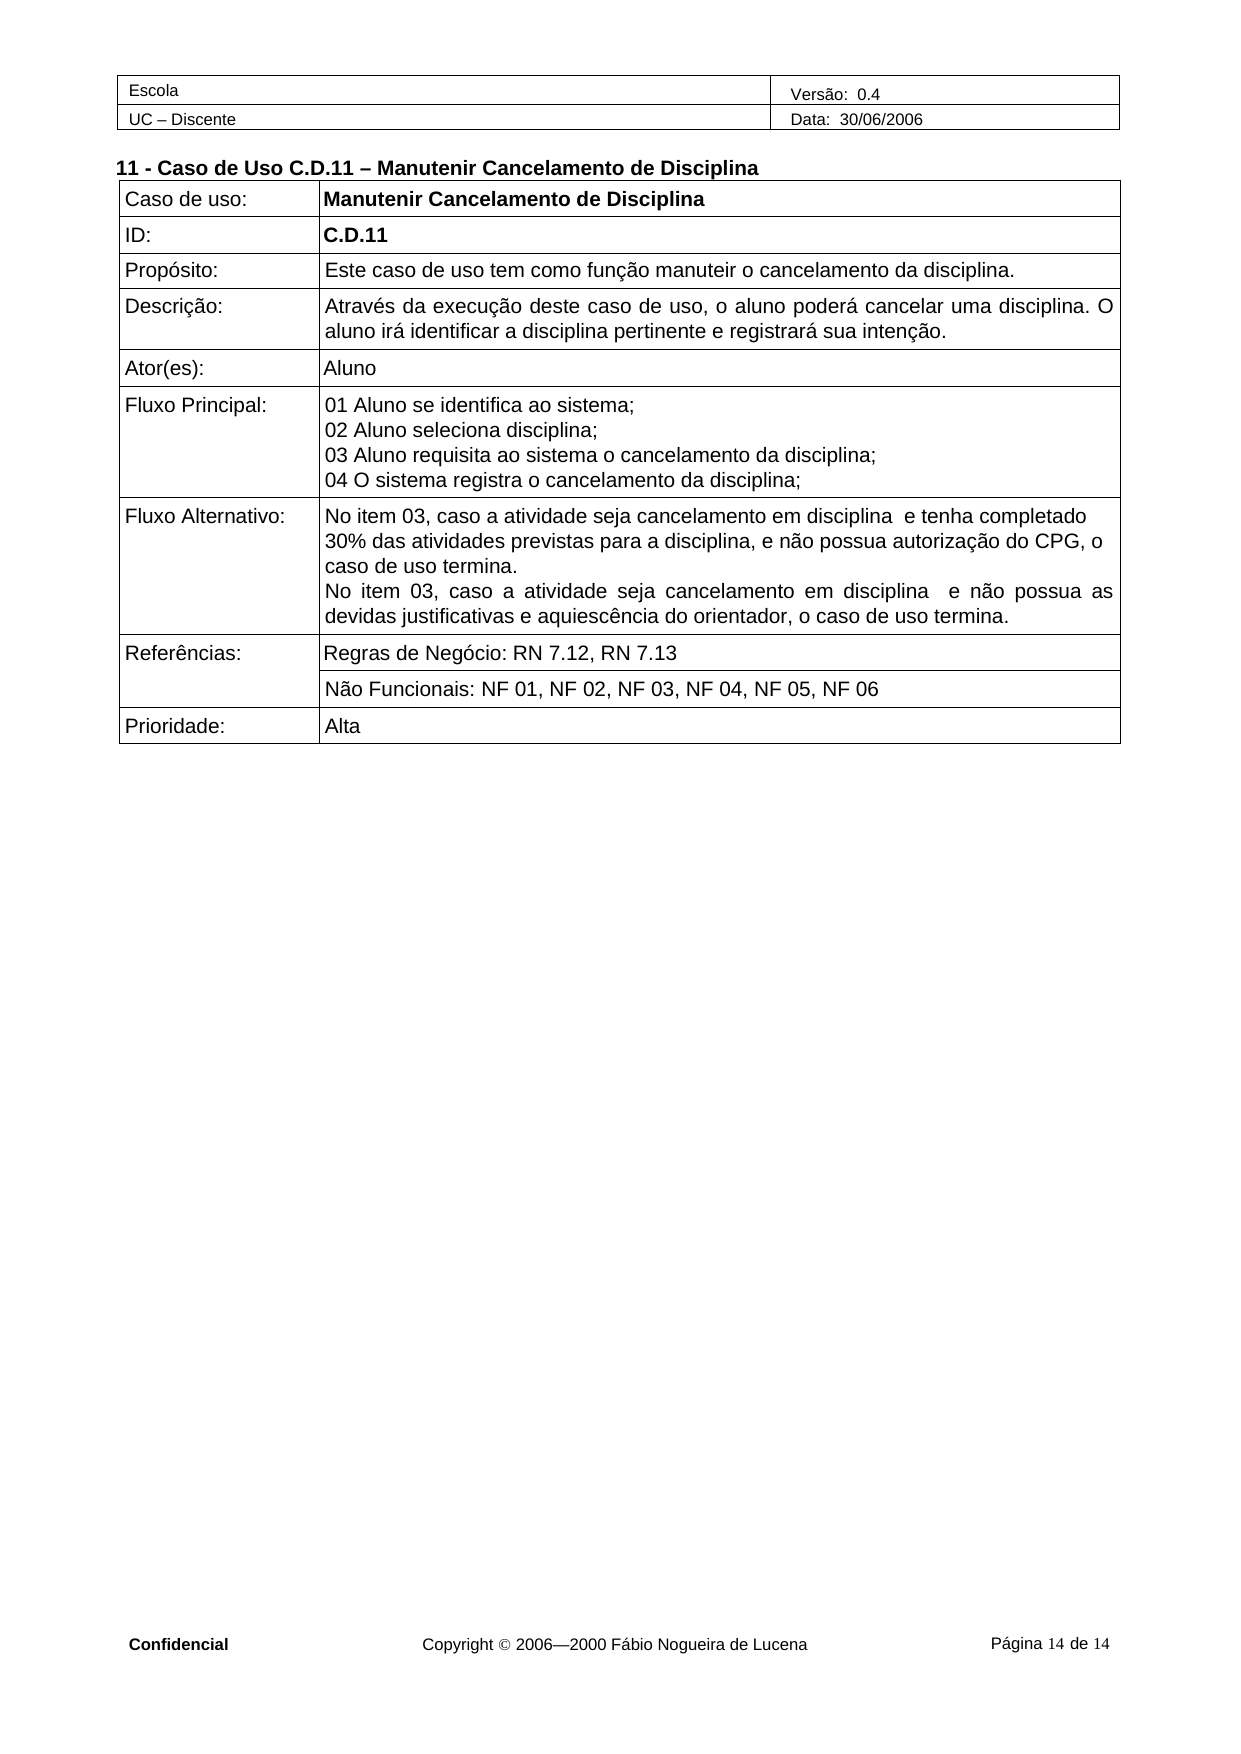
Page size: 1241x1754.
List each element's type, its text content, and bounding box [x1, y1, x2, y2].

table_cell Descrição: [120, 289, 319, 349]
table_cell Este caso de uso tem como função manuteir o cancelamento da disciplina. [320, 254, 1120, 287]
table_cell Fluxo Alternativo: [120, 498, 319, 634]
table_cell Referências: [120, 635, 319, 707]
table_cell Não Funcionais: NF 01, NF 02, NF 03, NF 04, NF 05, NF 06 [320, 671, 1120, 707]
table_cell Alta [320, 708, 1120, 743]
table_cell Prioridade: [120, 708, 319, 743]
text 11 - Caso de Uso C.D.11 – Manutenir Cancelamento de Disciplina [116, 154, 1120, 179]
table_cell No item 03, caso a atividade seja cancelamento em disciplina e tenha completado 30% das atividades previstas para a disciplina, e não possua autorização do CPG, o caso de uso termina. No item 03, caso a atividade seja cancelamento em disciplina e não possua as devidas justificativas e aquiescência do orientador, o caso de uso termina. [320, 498, 1120, 634]
table_cell Ator(es): [120, 350, 319, 386]
table_cell 01 Aluno se identifica ao sistema; 02 Aluno seleciona disciplina; 03 Aluno requisita ao sistema o cancelamento da disciplina; 04 O sistema registra o cancelamento da disciplina; [320, 387, 1120, 497]
table_cell Aluno [320, 350, 1120, 386]
table_header Caso de uso: [120, 181, 319, 216]
table_header Manutenir Cancelamento de Disciplina [320, 181, 1120, 216]
table_cell C.D.11 [320, 217, 1120, 253]
table_cell ID: [120, 217, 319, 253]
table_cell Através da execução deste caso de uso, o aluno poderá cancelar uma disciplina. O aluno irá identificar a disciplina pertinente e registrará sua intenção. [320, 289, 1120, 349]
table_cell Propósito: [120, 254, 319, 287]
table_header Regras de Negócio: RN 7.12, RN 7.13 [320, 635, 1120, 670]
table_cell Fluxo Principal: [120, 387, 319, 497]
